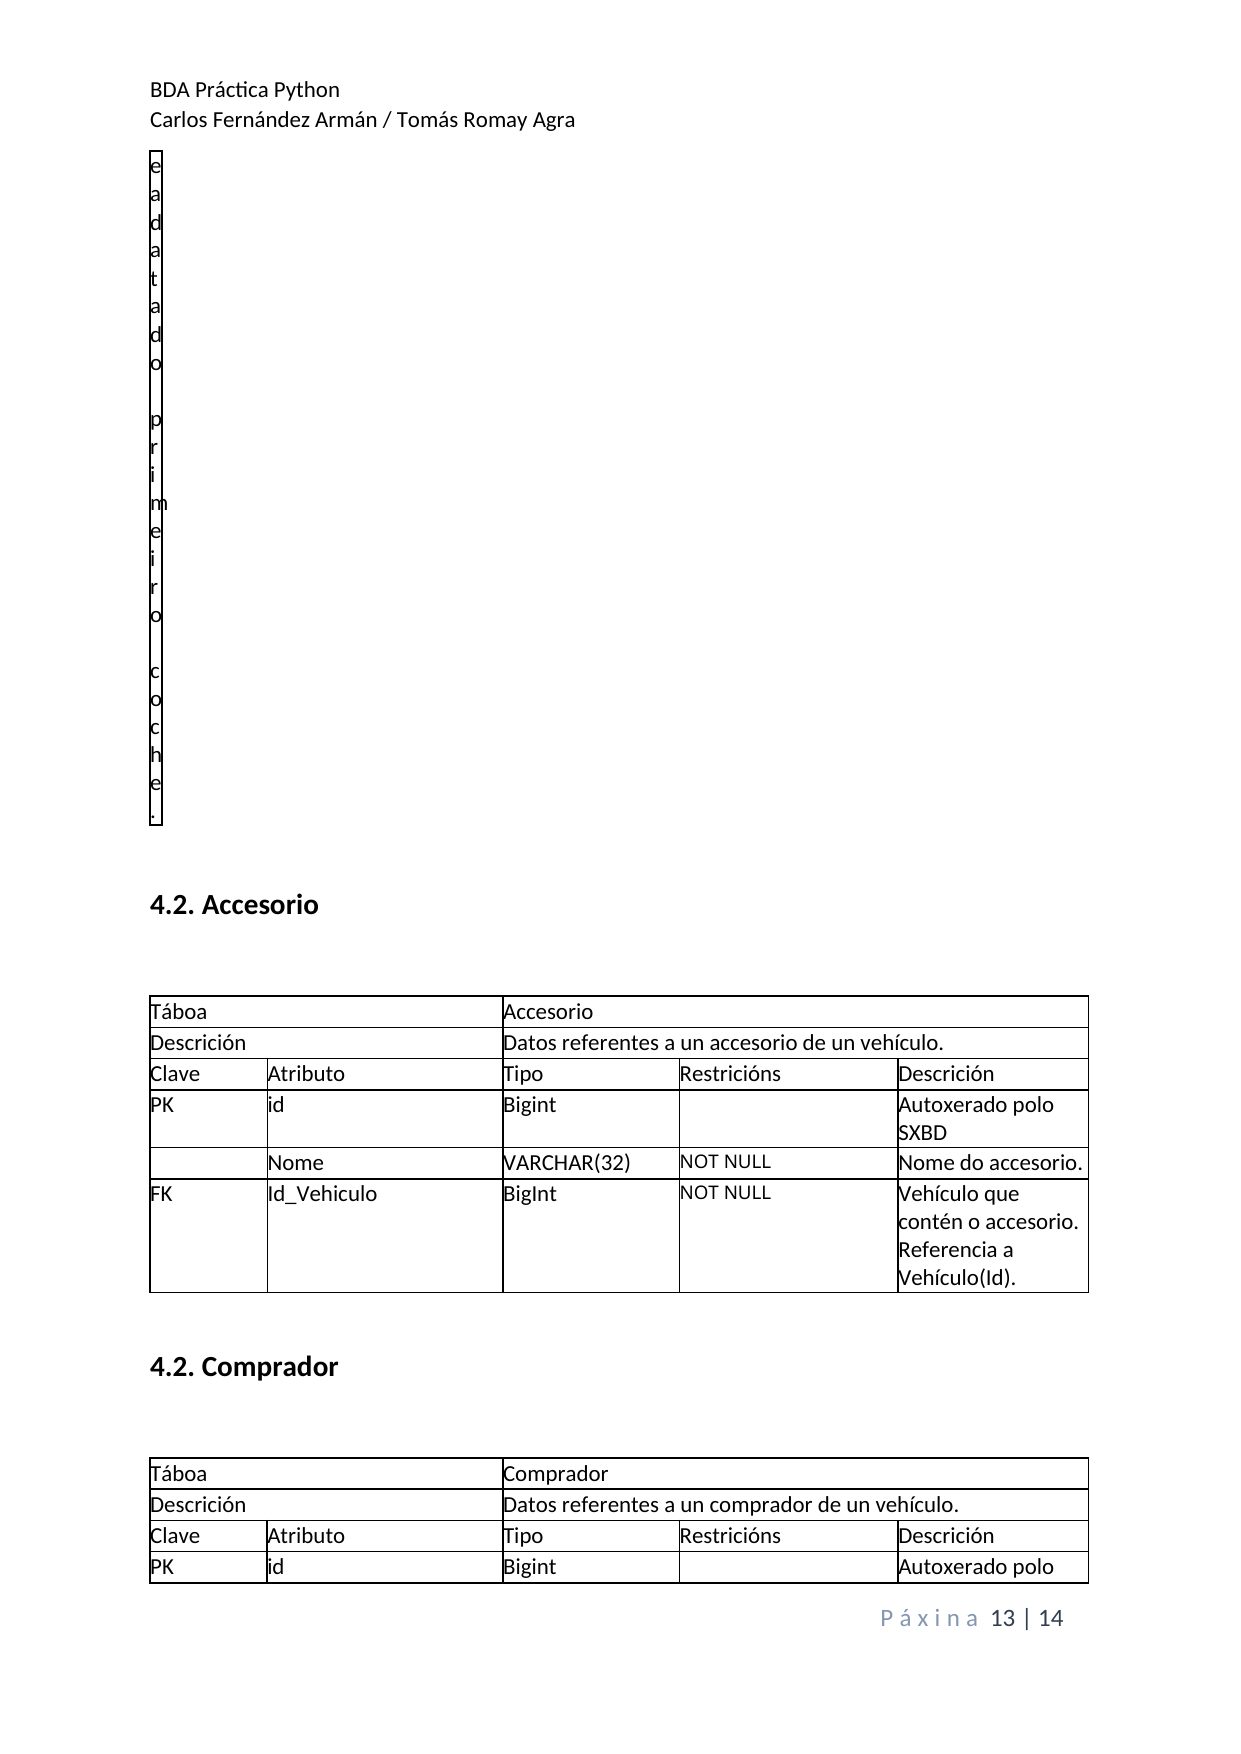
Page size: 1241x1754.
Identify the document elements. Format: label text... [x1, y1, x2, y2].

table_cell Bigint [504, 1552, 679, 1582]
table_cell [680, 1552, 897, 1582]
table_cell Tipo [504, 1521, 679, 1551]
table_cell Clave [151, 1521, 266, 1551]
table_cell Autoxerado polo [899, 1552, 1088, 1582]
table_cell Descrición [151, 1028, 502, 1058]
table_cell Atributo [268, 1521, 502, 1551]
table_cell Nome do accesorio. [899, 1148, 1088, 1178]
table_cell Id_Vehiculo [268, 1180, 502, 1291]
table_cell Vehículo que contén o accesorio. Referencia a Vehículo(Id). [899, 1180, 1088, 1291]
table_cell PK [151, 1552, 266, 1582]
table_cell FK [151, 1180, 267, 1291]
table_cell [151, 1148, 267, 1178]
table_cell Descrición [899, 1059, 1088, 1089]
table_cell Clave [151, 1059, 267, 1089]
table_cell BigInt [504, 1180, 679, 1291]
table_cell Tipo [504, 1059, 679, 1089]
table_cell Datos referentes a un comprador de un vehículo. [504, 1490, 1088, 1519]
table_cell Autoxerado polo SXBD [899, 1091, 1088, 1147]
table_cell Descrición [899, 1521, 1088, 1551]
table_header Táboa [151, 997, 502, 1026]
text 4.2. Accesorio [150, 886, 1090, 921]
table_cell Restricións [680, 1059, 897, 1089]
table_cell [680, 1091, 897, 1147]
table_cell Datos referentes a un accesorio de un vehículo. [504, 1028, 1088, 1058]
table_cell VARCHAR(32) [504, 1148, 679, 1178]
table_cell id [268, 1552, 502, 1582]
table_header Accesorio [504, 997, 1088, 1026]
table_cell NOT NULL [680, 1148, 897, 1178]
table_cell Atributo [268, 1059, 502, 1089]
table_cell Restricións [680, 1521, 897, 1551]
table_cell NOT NULL [680, 1180, 897, 1291]
table_header Táboa [151, 1459, 502, 1488]
table_header Comprador [504, 1459, 1088, 1488]
table_cell Bigint [504, 1091, 679, 1147]
table_cell Descrición [151, 1490, 502, 1519]
table_cell Nome [268, 1148, 502, 1178]
table_cell PK [151, 1091, 267, 1147]
text 4.2. Comprador [150, 1348, 1090, 1383]
table_cell id [268, 1091, 502, 1147]
